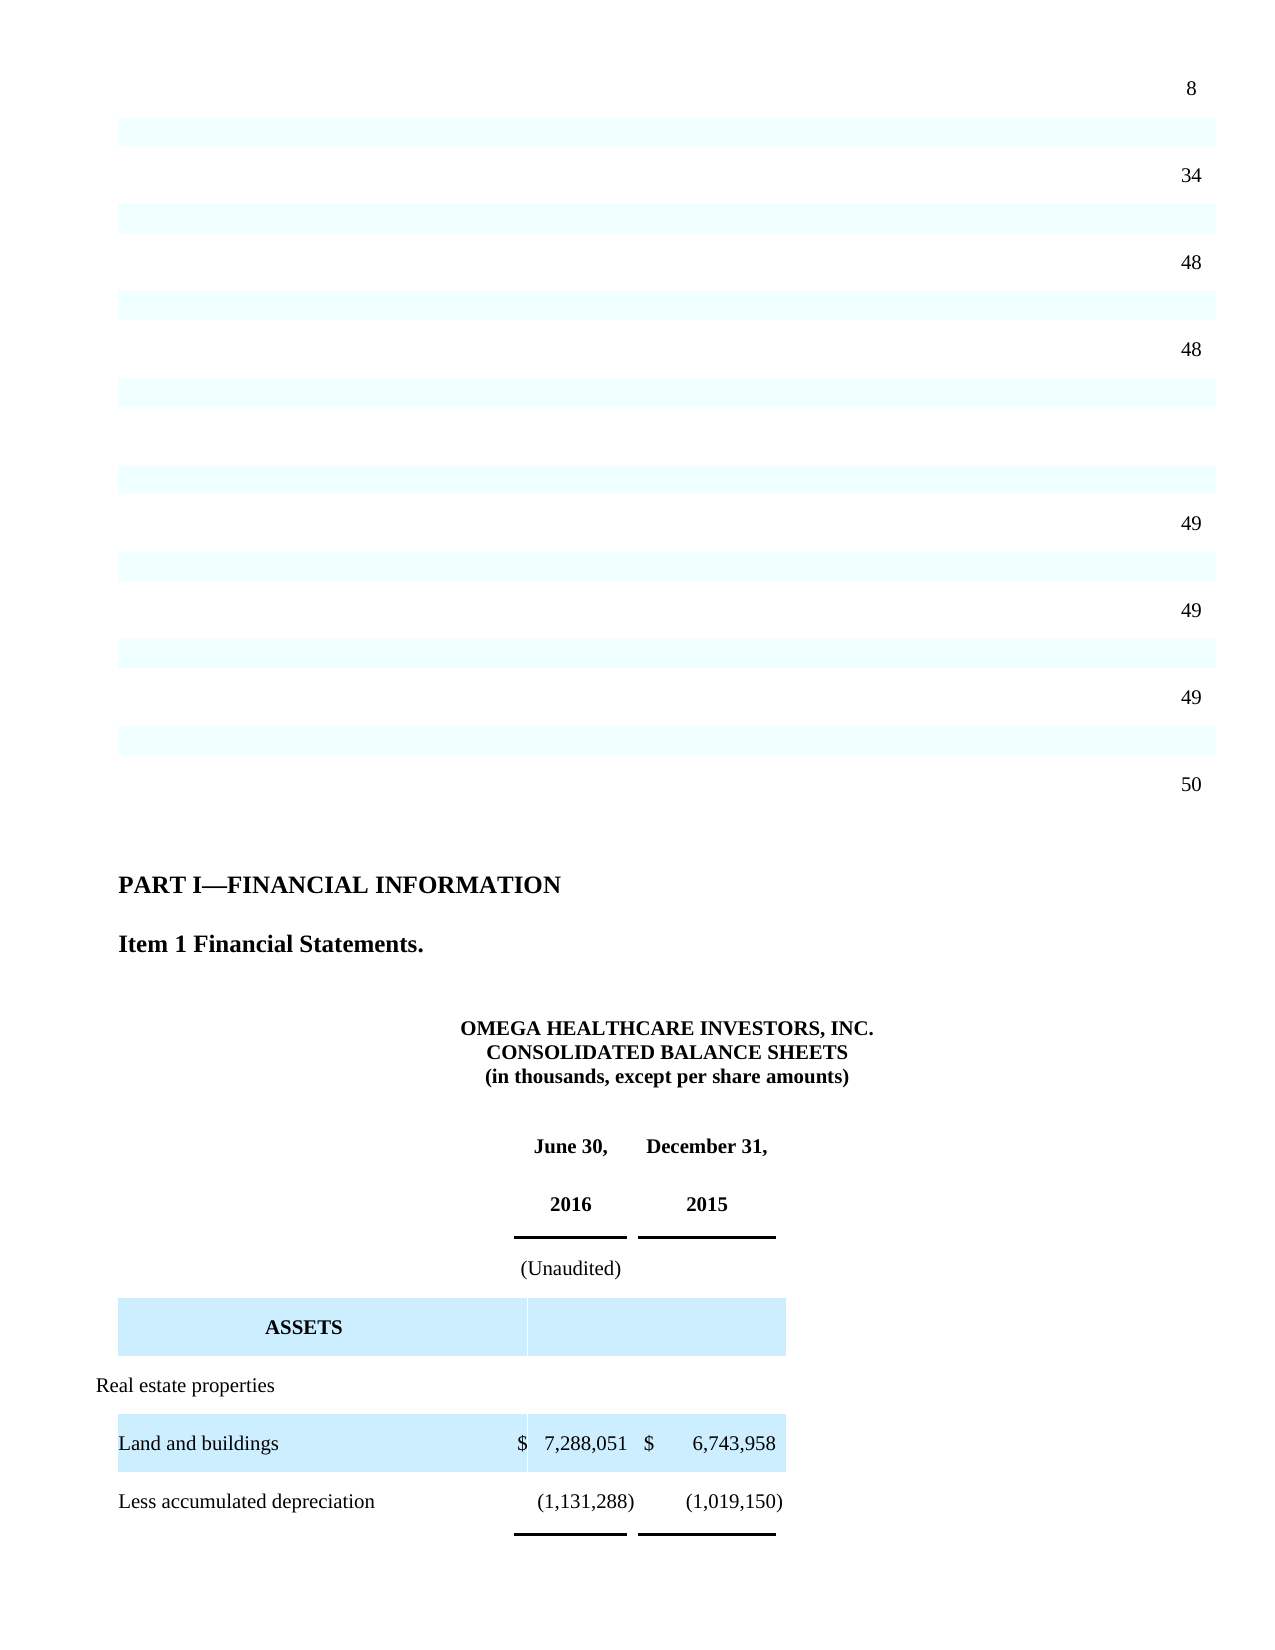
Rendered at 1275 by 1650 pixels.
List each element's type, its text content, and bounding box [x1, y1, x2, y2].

table_cell [201, 552, 1167, 581]
table_cell [514, 1356, 527, 1414]
table_cell [118, 552, 201, 581]
table_header June 30, [514, 1117, 627, 1175]
text PART I—FINANCIAL INFORMATION [118, 871, 1216, 899]
table_cell [201, 204, 1167, 233]
table_cell 2016 [514, 1175, 627, 1236]
table_cell (Unaudited) [514, 1239, 627, 1297]
table_cell $ [514, 1414, 527, 1472]
table_cell [118, 146, 201, 204]
table_cell [201, 581, 1167, 639]
text CONSOLIDATED BALANCE SHEETS [118, 1040, 1216, 1064]
table_cell 8 [1167, 59, 1216, 117]
table_cell [201, 465, 1167, 494]
table_cell [528, 1356, 627, 1414]
table_cell [201, 668, 1167, 726]
table_cell [627, 1356, 638, 1414]
table_cell ) [776, 1472, 786, 1533]
table_cell [201, 233, 1167, 291]
table_cell [1167, 465, 1216, 494]
table_cell ) [627, 1472, 638, 1533]
table_cell 34 [1167, 146, 1216, 204]
table_cell [776, 1236, 786, 1297]
table_cell [201, 378, 1167, 407]
table_cell [654, 1298, 776, 1356]
table_cell ASSETS [118, 1298, 512, 1356]
table_header [118, 1117, 512, 1175]
table_cell 49 [1167, 668, 1216, 726]
table_cell [118, 407, 201, 465]
table_cell 6,743,958 [654, 1414, 776, 1472]
table_cell [201, 320, 1167, 378]
table_cell [118, 291, 201, 320]
table_cell 48 [1167, 320, 1216, 378]
table_cell [638, 1356, 654, 1414]
table_cell [1167, 726, 1216, 755]
table_cell [118, 494, 201, 552]
table_cell [1167, 407, 1216, 465]
table_cell [776, 1298, 786, 1356]
table_cell (1,019,150 [654, 1472, 776, 1533]
table_cell [201, 291, 1167, 320]
table_header [776, 1117, 786, 1175]
table_cell [638, 1239, 776, 1297]
table_cell [776, 1175, 786, 1236]
table_cell [118, 639, 201, 668]
table_header December 31, [638, 1117, 776, 1175]
table_cell [1167, 117, 1216, 146]
table_cell [514, 1298, 527, 1356]
table_cell [528, 1298, 627, 1356]
table_cell 49 [1167, 494, 1216, 552]
table_cell [1167, 204, 1216, 233]
table_cell (1,131,288 [528, 1472, 627, 1533]
table_cell [118, 581, 201, 639]
table_cell Real estate properties [118, 1356, 512, 1414]
table_cell [118, 378, 201, 407]
table_cell [118, 117, 201, 146]
table_cell [1167, 639, 1216, 668]
table_cell [201, 146, 1167, 204]
table_cell [118, 204, 201, 233]
table_cell [201, 494, 1167, 552]
table_cell [1167, 552, 1216, 581]
text Item 1 Financial Statements. ​ [118, 929, 1216, 958]
table_cell [118, 668, 201, 726]
table_cell 48 [1167, 233, 1216, 291]
table_cell [1167, 378, 1216, 407]
table_cell [201, 639, 1167, 668]
table_cell [627, 1414, 638, 1472]
table_cell [627, 1236, 638, 1297]
table_cell Less accumulated depreciation [118, 1472, 512, 1533]
table_cell [638, 1298, 654, 1356]
table_cell [627, 1175, 638, 1236]
table_cell 2015 [638, 1175, 776, 1236]
table_cell [118, 233, 201, 291]
table_cell [118, 465, 201, 494]
table_cell 49 [1167, 581, 1216, 639]
table_cell [1167, 291, 1216, 320]
table_cell [201, 726, 1167, 755]
table_cell Land and buildings [118, 1414, 512, 1472]
table_cell [638, 1472, 654, 1533]
table_cell [514, 1472, 527, 1533]
table_cell [201, 755, 1167, 813]
text OMEGA HEALTHCARE INVESTORS, INC. [118, 1016, 1216, 1040]
table_cell [118, 59, 201, 117]
table_cell [776, 1356, 786, 1414]
table_cell [627, 1298, 638, 1356]
table_cell [118, 1175, 512, 1236]
table_cell [776, 1414, 786, 1472]
table_cell 7,288,051 [528, 1414, 627, 1472]
table_cell [201, 59, 1167, 117]
table_cell [118, 755, 201, 813]
table_cell [201, 407, 1167, 465]
table_cell [201, 117, 1167, 146]
table_cell [118, 320, 201, 378]
table_cell [118, 726, 201, 755]
table_header [627, 1117, 638, 1175]
table_cell 50 [1167, 755, 1216, 813]
table_cell $ [638, 1414, 654, 1472]
table_cell [654, 1356, 776, 1414]
table_cell [118, 1236, 512, 1297]
text (in thousands, except per share amounts) [118, 1064, 1216, 1088]
